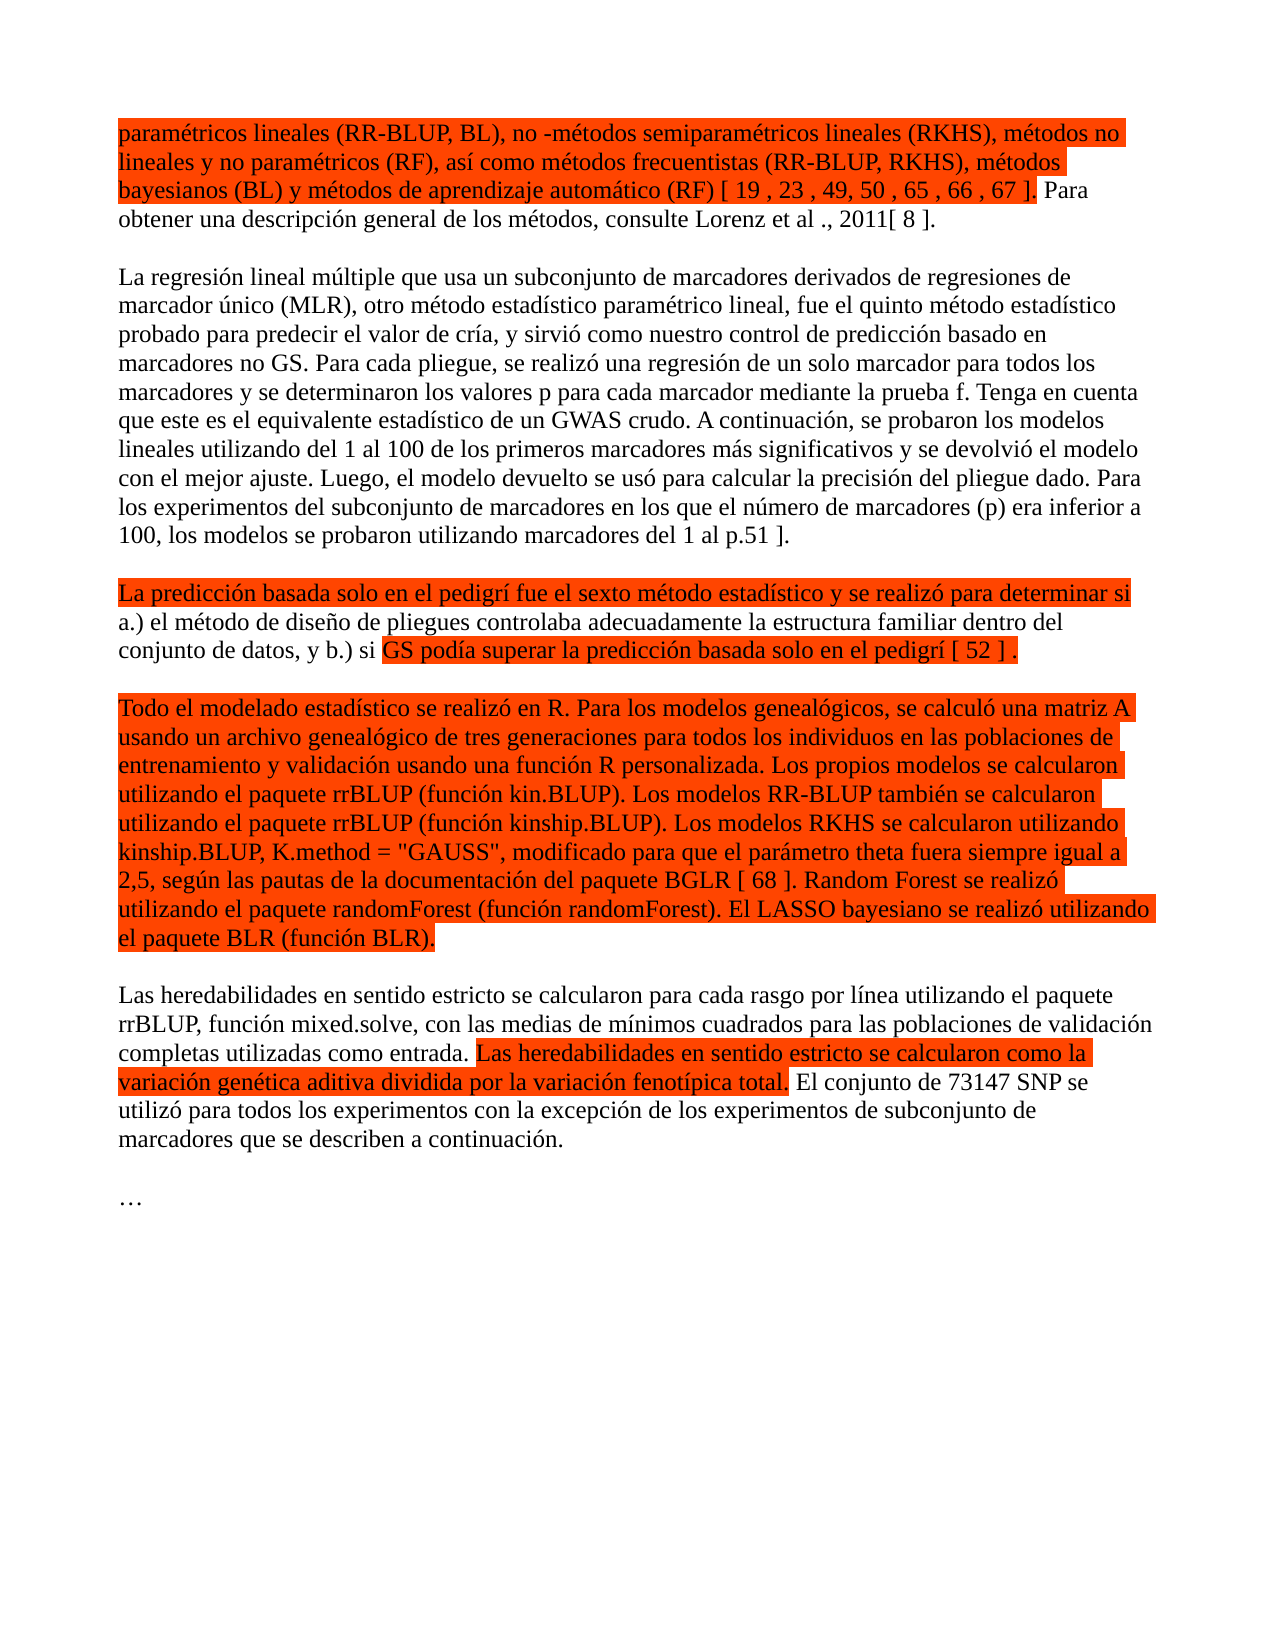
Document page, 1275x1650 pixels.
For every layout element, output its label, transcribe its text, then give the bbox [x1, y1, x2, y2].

text Las heredabilidades en sentido estricto se calcularon para cada rasgo por línea utilizando el paquete rrBLUP, función mixed.solve, con las medias de mínimos cuadrados para las poblaciones de validación completas utilizadas como entrada. Las heredabilidades en sentido estricto se calcularon como la variación genética aditiva dividida por la variación fenotípica total. El conjunto de 73147 SNP se utilizó para todos los experimentos con la excepción de los experimentos de subconjunto de marcadores que se describen a continuación. [118, 981, 1157, 1153]
text paramétricos lineales (RR-BLUP, BL), no -métodos semiparamétricos lineales (RKHS), métodos no lineales y no paramétricos (RF), así como métodos frecuentistas (RR-BLUP, RKHS), métodos bayesianos (BL) y métodos de aprendizaje automático (RF) [ 19 , 23 , 49, 50 , 65 , 66 , 67 ]. Para obtener una descripción general de los métodos, consulte Lorenz et al ., 2011[ 8 ]. [118, 118, 1157, 233]
text … [118, 1182, 1157, 1211]
text La regresión lineal múltiple que usa un subconjunto de marcadores derivados de regresiones de marcador único (MLR), otro método estadístico paramétrico lineal, fue el quinto método estadístico probado para predecir el valor de cría, y sirvió como nuestro control de predicción basado en marcadores no GS. Para cada pliegue, se realizó una regresión de un solo marcador para todos los marcadores y se determinaron los valores p para cada marcador mediante la prueba f. Tenga en cuenta que este es el equivalente estadístico de un GWAS crudo. A continuación, se probaron los modelos lineales utilizando del 1 al 100 de los primeros marcadores más significativos y se devolvió el modelo con el mejor ajuste. Luego, el modelo devuelto se usó para calcular la precisión del pliegue dado. Para los experimentos del subconjunto de marcadores en los que el número de marcadores (p) era inferior a 100, los modelos se probaron utilizando marcadores del 1 al p.51 ]. [118, 262, 1157, 549]
text La predicción basada solo en el pedigrí fue el sexto método estadístico y se realizó para determinar si a.) el método de diseño de pliegues controlaba adecuadamente la estructura familiar dentro del conjunto de datos, y b.) si GS podía superar la predicción basada solo en el pedigrí [ 52 ] . [118, 578, 1157, 664]
text Todo el modelado estadístico se realizó en R. Para los modelos genealógicos, se calculó una matriz A usando un archivo genealógico de tres generaciones para todos los individuos en las poblaciones de entrenamiento y validación usando una función R personalizada. Los propios modelos se calcularon utilizando el paquete rrBLUP (función kin.BLUP). Los modelos RR-BLUP también se calcularon utilizando el paquete rrBLUP (función kinship.BLUP). Los modelos RKHS se calcularon utilizando kinship.BLUP, K.method = "GAUSS", modificado para que el parámetro theta fuera siempre igual a 2,5, según las pautas de la documentación del paquete BGLR [ 68 ]. Random Forest se realizó utilizando el paquete randomForest (función randomForest). El LASSO bayesiano se realizó utilizando el paquete BLR (función BLR). [118, 693, 1157, 952]
